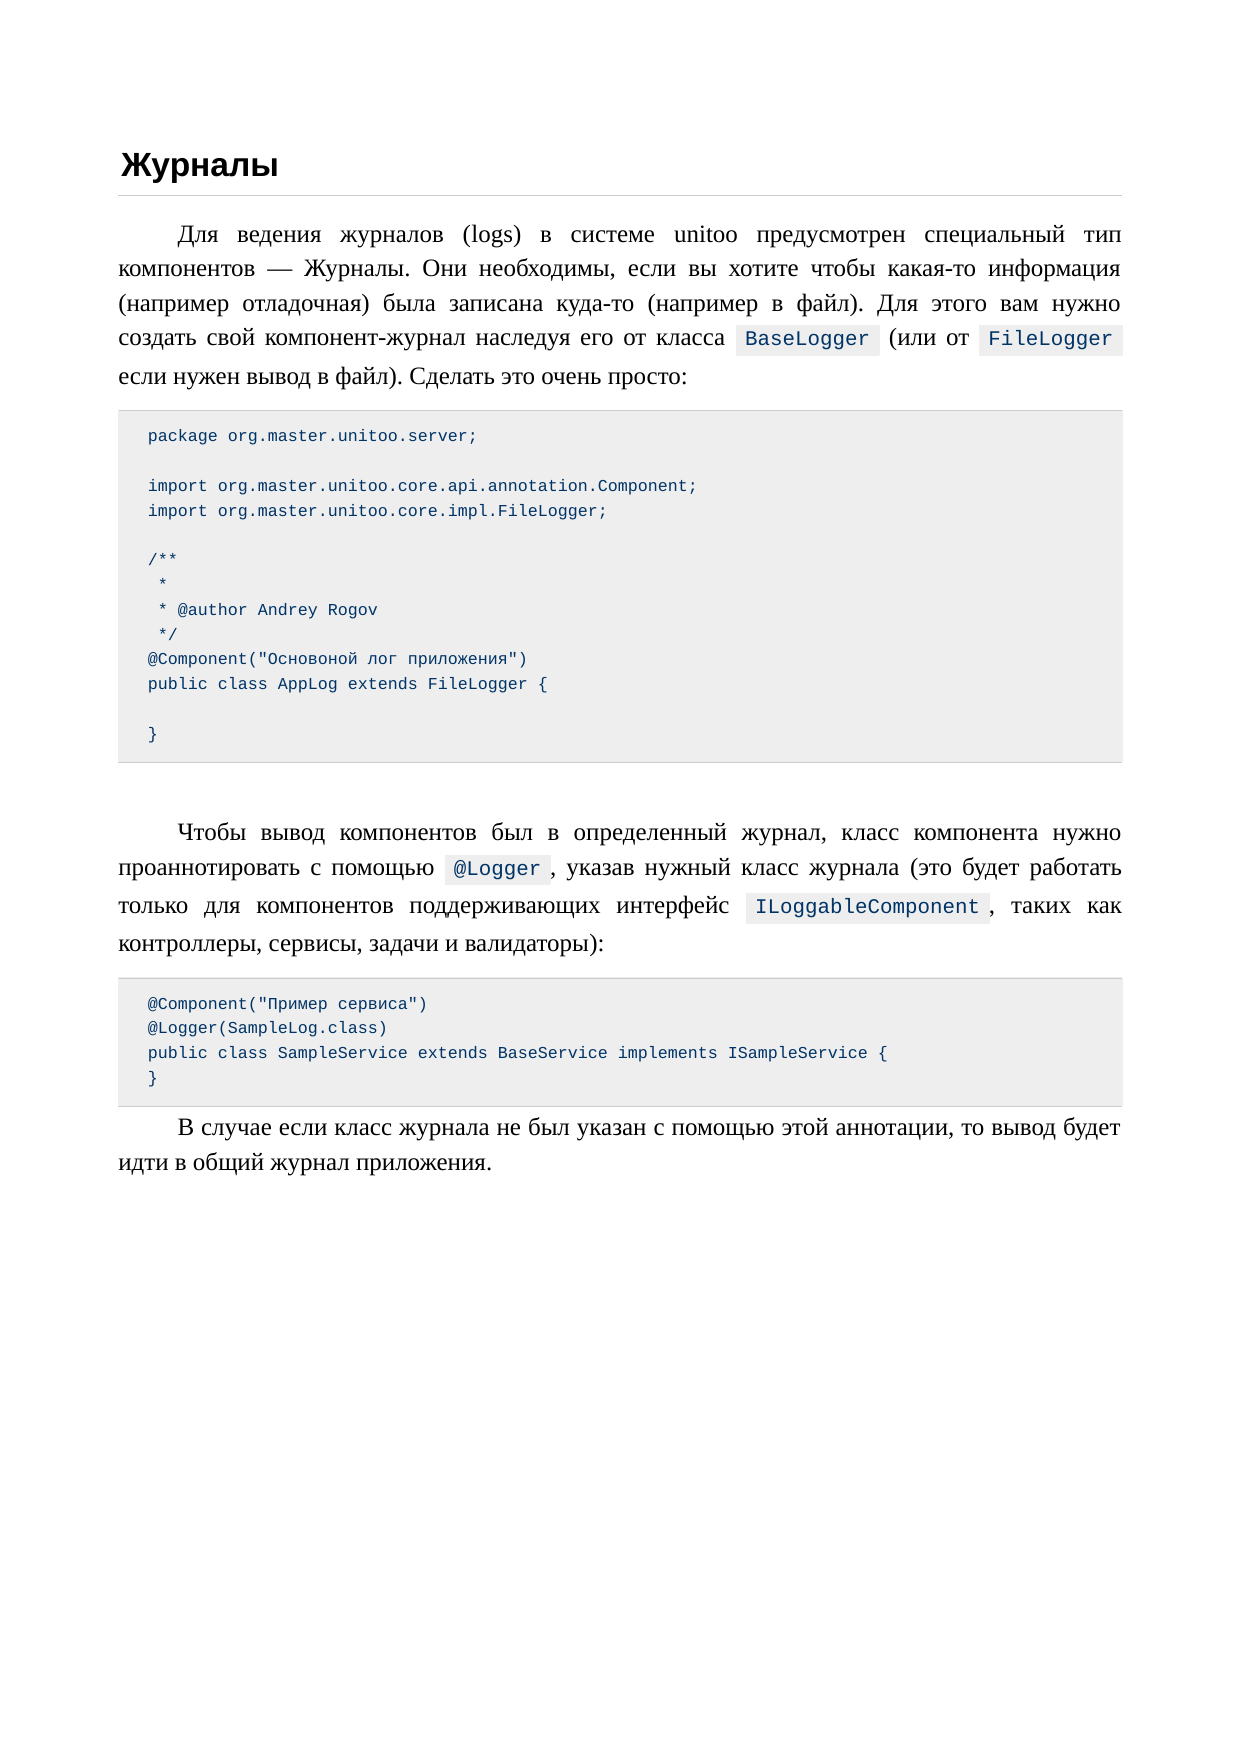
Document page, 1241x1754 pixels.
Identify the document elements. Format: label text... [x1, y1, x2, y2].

text /** [119, 534, 1122, 559]
text * @author Andrey Rogov [119, 583, 1122, 608]
text package org.master.unitoo.server; [119, 411, 1122, 435]
text } [119, 707, 1122, 762]
text @Component("Пример сервиса") [119, 979, 1122, 1002]
text @Logger(SampleLog.class) [119, 1002, 1122, 1027]
text } [119, 1052, 1122, 1106]
text Чтобы вывод компонентов был в определенный журнал, класс компонента нужно проаннотировать с помощью @Logger, указав нужный класс журнала (это будет работать только для компонентов поддерживающих интерфейс ILoggableComponent, таких как контроллеры, сервисы, задачи и валидаторы): [118, 817, 1122, 957]
text @Component("Основоной лог приложения") [119, 633, 1122, 658]
text В случае если класс журнала не был указан с помощью этой аннотации, то вывод будет идти в общий журнал приложения. [118, 1112, 1122, 1176]
text public class SampleService extends BaseService implements ISampleService { [119, 1027, 1122, 1052]
text import org.master.unitoo.core.api.annotation.Component; [119, 459, 1122, 484]
text public class AppLog extends FileLogger { [119, 658, 1122, 683]
text * [119, 559, 1122, 583]
subtitle Журналы [118, 142, 1122, 195]
text Для ведения журналов (logs) в системе unitoo предусмотрен специальный тип компонентов — Журналы. Они необходимы, если вы хотите чтобы какая-то информация (например отладочная) была записана куда-то (например в файл). Для этого вам нужно создать свой компонент-журнал наследуя его от класса BaseLogger (или от FileLogger если нужен вывод в файл). Сделать это очень просто: [118, 219, 1122, 389]
text */ [119, 608, 1122, 633]
text import org.master.unitoo.core.impl.FileLogger; [119, 484, 1122, 509]
